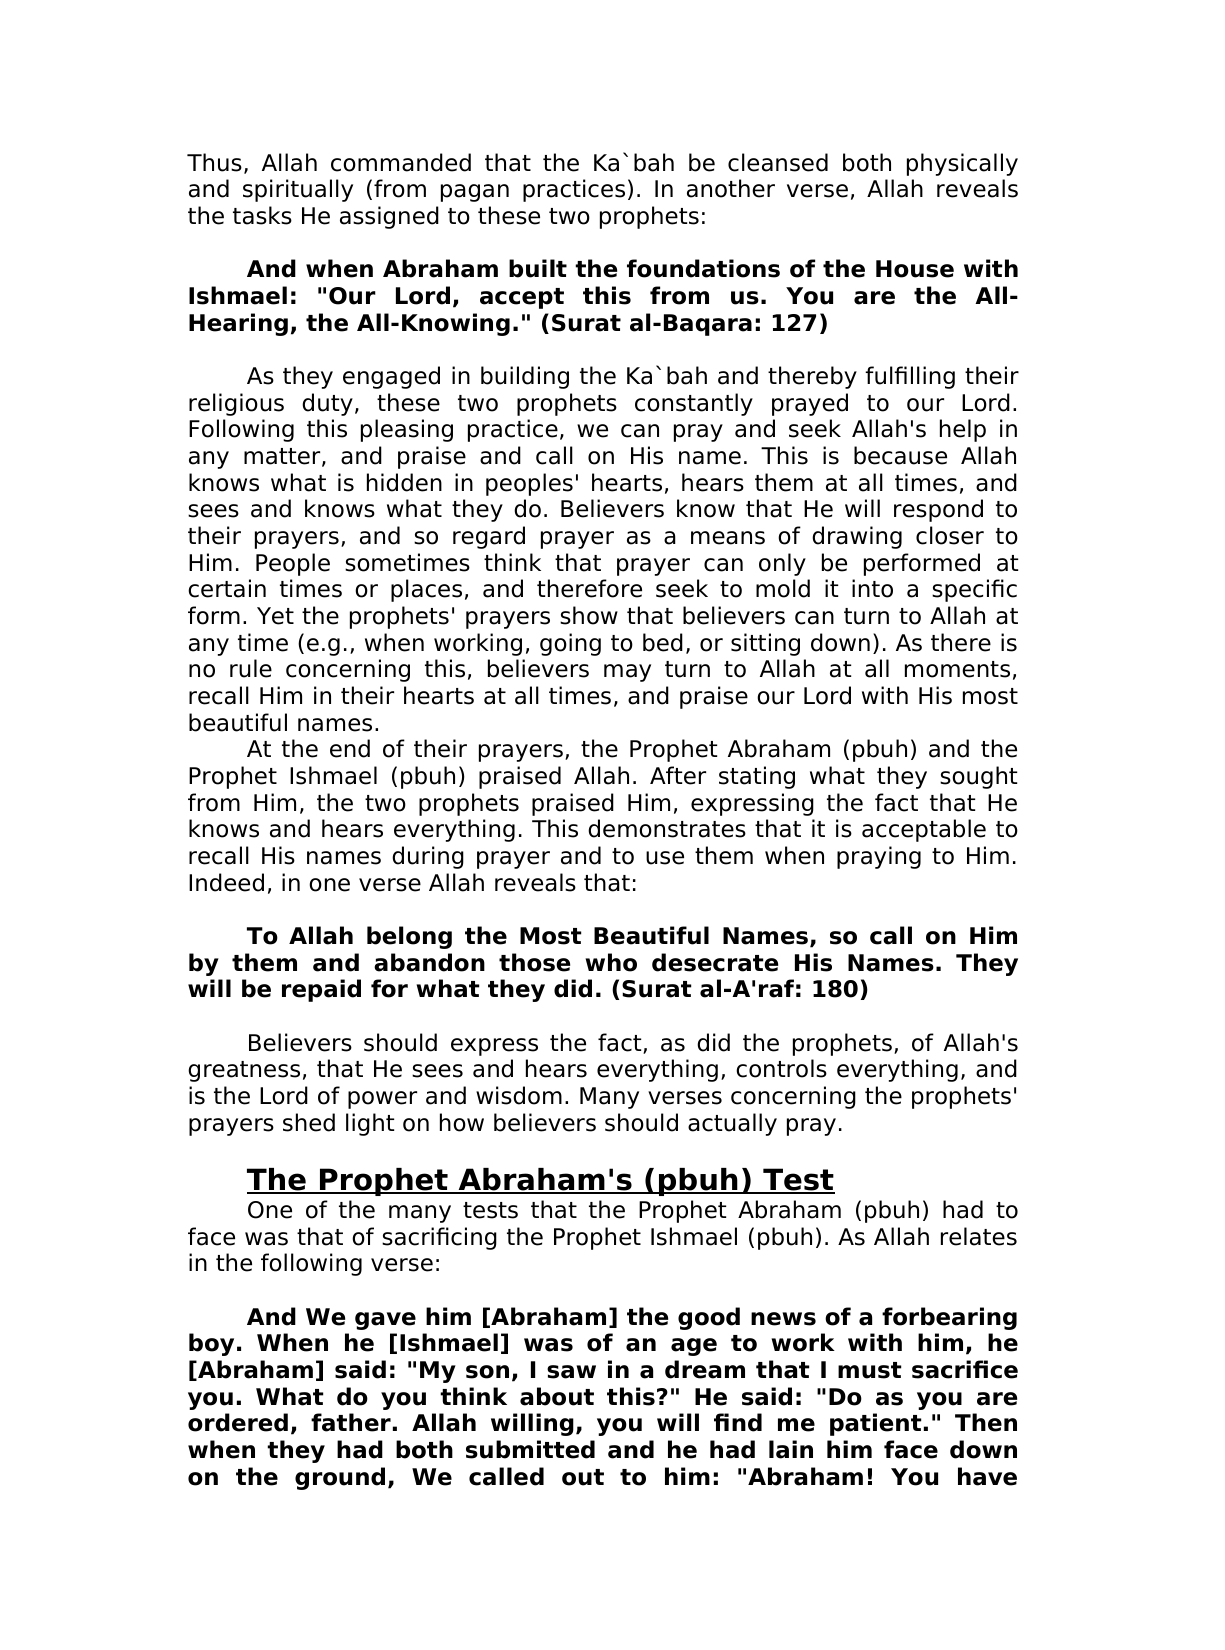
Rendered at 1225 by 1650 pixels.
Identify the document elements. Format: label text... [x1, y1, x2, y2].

text One of the many tests that the Prophet Abraham (pbuh) had to face was that of sacrificing the Prophet Ishmael (pbuh). As Allah relates in the following verse: [187, 1197, 1020, 1277]
text At the end of their prayers, the Prophet Abraham (pbuh) and the Prophet Ishmael (pbuh) praised Allah. After stating what they sought from Him, the two prophets praised Him, expressing the fact that He knows and hears everything. This demonstrates that it is acceptable to recall His names during prayer and to use them when praying to Him. Indeed, in one verse Allah reveals that: [187, 737, 1020, 897]
text The Prophet Abraham's (pbuh) Test [187, 1163, 1020, 1197]
text And when Abraham built the foundations of the House with Ishmael: "Our Lord, accept this from us. You are the All-Hearing, the All-Knowing." (Surat al-Baqara: 127) [187, 257, 1020, 337]
text To Allah belong the Most Beautiful Names, so call on Him by them and abandon those who desecrate His Names. They will be repaid for what they did. (Surat al-A'raf: 180) [187, 923, 1020, 1003]
text And We gave him [Abraham] the good news of a forbearing boy. When he [Ishmael] was of an age to work with him, he [Abraham] said: "My son, I saw in a dream that I must sacrifice you. What do you think about this?" He said: "Do as you are ordered, father. Allah willing, you will find me patient." Then when they had both submitted and he had lain him face down on the ground, We called out to him: "Abraham! You have [187, 1304, 1020, 1491]
text Thus, Allah commanded that the Ka`bah be cleansed both physically and spiritually (from pagan practices). In another verse, Allah reveals the tasks He assigned to these two prophets: [187, 150, 1020, 230]
text As they engaged in building the Ka`bah and thereby fulfilling their religious duty, these two prophets constantly prayed to our Lord. Following this pleasing practice, we can pray and seek Allah's help in any matter, and praise and call on His name. This is because Allah knows what is hidden in peoples' hearts, hears them at all times, and sees and knows what they do. Believers know that He will respond to their prayers, and so regard prayer as a means of drawing closer to Him. People sometimes think that prayer can only be performed at certain times or places, and therefore seek to mold it into a specific form. Yet the prophets' prayers show that believers can turn to Allah at any time (e.g., when working, going to bed, or sitting down). As there is no rule concerning this, believers may turn to Allah at all moments, recall Him in their hearts at all times, and praise our Lord with His most beautiful names. [187, 363, 1020, 737]
text Believers should express the fact, as did the prophets, of Allah's greatness, that He sees and hears everything, controls everything, and is the Lord of power and wisdom. Many verses concerning the prophets' prayers shed light on how believers should actually pray. [187, 1030, 1020, 1137]
